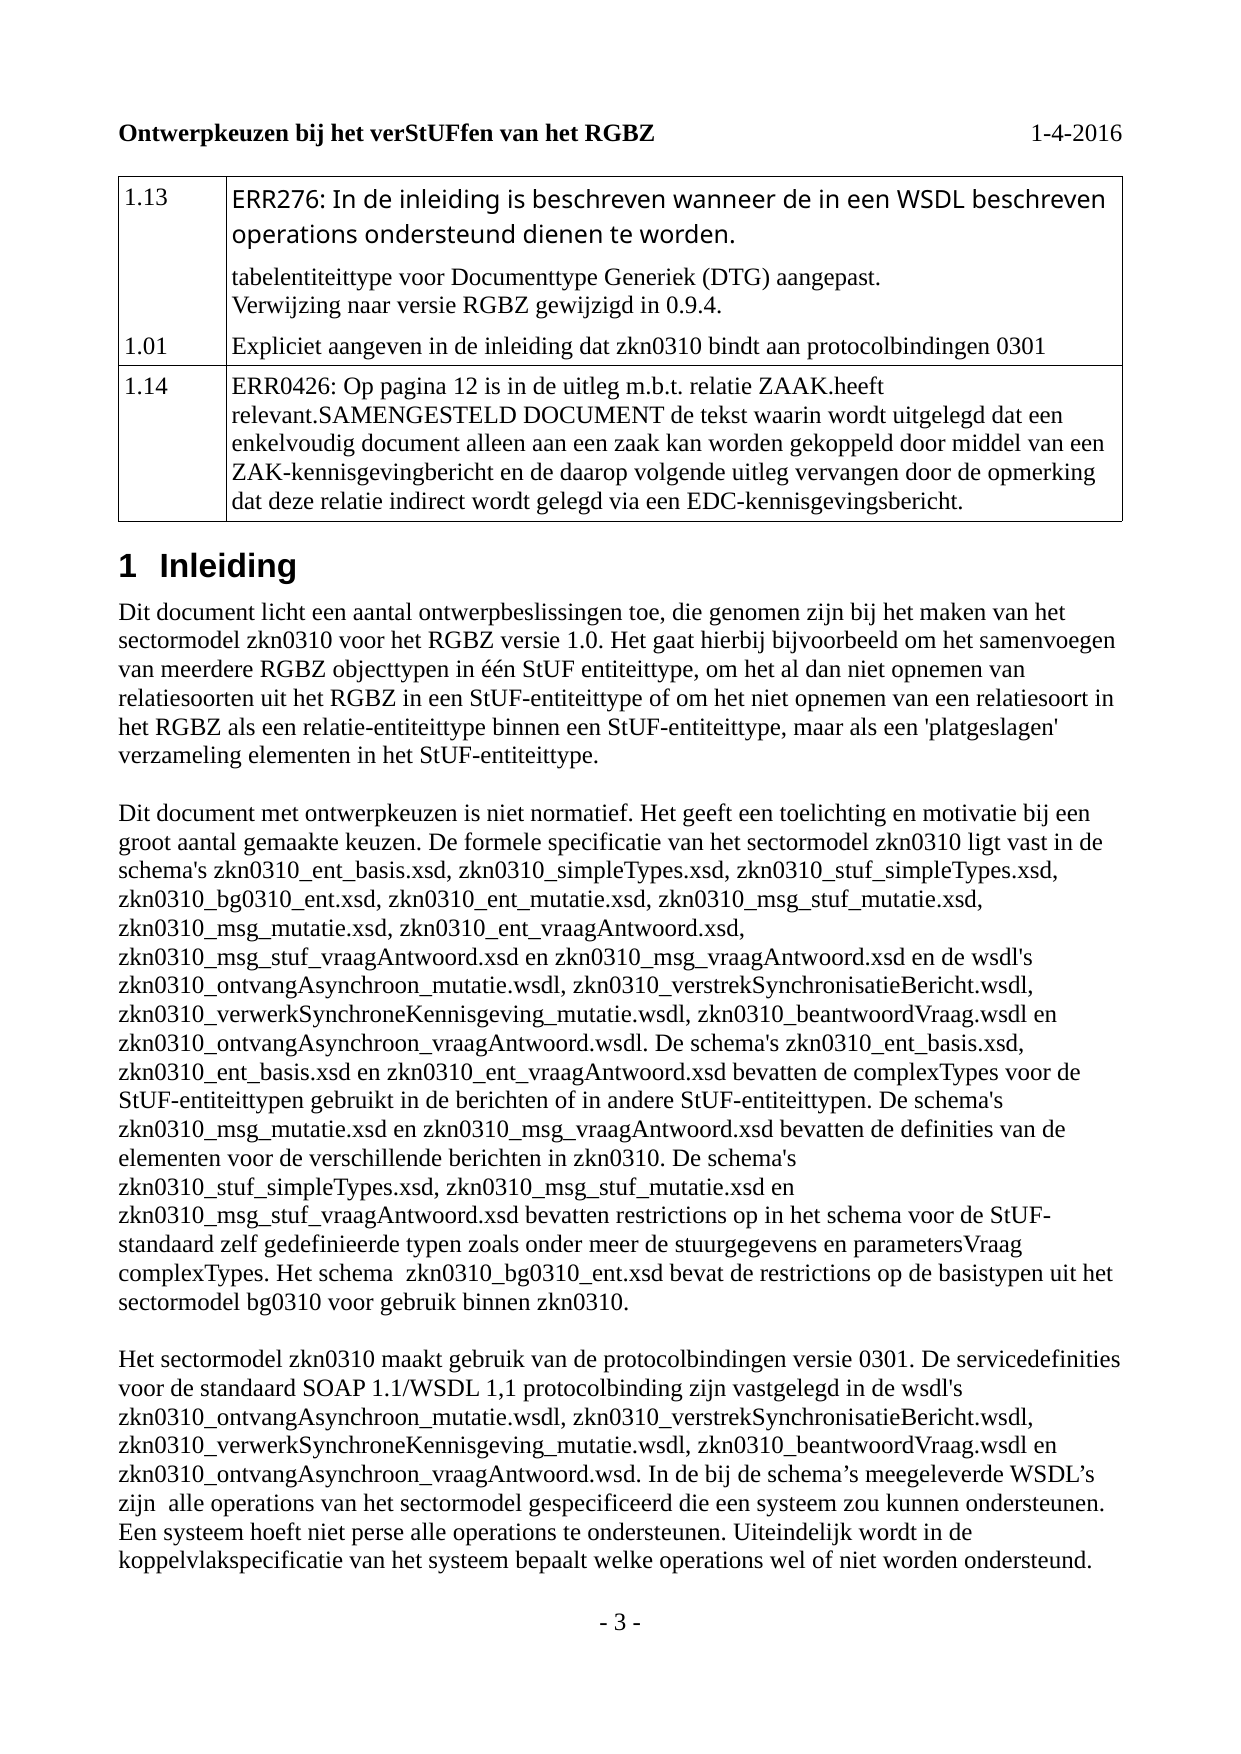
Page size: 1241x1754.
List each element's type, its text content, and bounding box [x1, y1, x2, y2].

text Het sectormodel zkn0310 maakt gebruik van de protocolbindingen versie 0301. De servicedefinities voor de standaard SOAP 1.1/WSDL 1,1 protocolbinding zijn vastgelegd in de wsdl's zkn0310_ontvangAsynchroon_mutatie.wsdl, zkn0310_verstrekSynchronisatieBericht.wsdl, zkn0310_verwerkSynchroneKennisgeving_mutatie.wsdl, zkn0310_beantwoordVraag.wsdl en zkn0310_ontvangAsynchroon_vraagAntwoord.wsd. In de bij de schema’s meegeleverde WSDL’s zijn alle operations van het sectormodel gespecificeerd die een systeem zou kunnen ondersteunen. Een systeem hoeft niet perse alle operations te ondersteunen. Uiteindelijk wordt in de koppelvlakspecificatie van het systeem bepaalt welke operations wel of niet worden ondersteund. [118, 1344, 1122, 1574]
table_header 1.13 [119, 177, 226, 256]
table_cell [119, 256, 226, 325]
text Dit document licht een aantal ontwerpbeslissingen toe, die genomen zijn bij het maken van het sectormodel zkn0310 voor het RGBZ versie 1.0. Het gaat hierbij bijvoorbeeld om het samenvoegen van meerdere RGBZ objecttypen in één StUF entiteittype, om het al dan niet opnemen van relatiesoorten uit het RGBZ in een StUF-entiteittype of om het niet opnemen van een relatiesoort in het RGBZ als een relatie-entiteittype binnen een StUF-entiteittype, maar als een 'platgeslagen' verzameling elementen in het StUF-entiteittype. [118, 597, 1122, 769]
table_cell 1.01 [119, 325, 226, 365]
subtitle Inleiding [118, 546, 1122, 584]
table_cell 1.14 [119, 366, 226, 521]
table_cell tabelentiteittype voor Documenttype Generiek (DTG) aangepast. Verwijzing naar versie RGBZ gewijzigd in 0.9.4. [227, 256, 1122, 325]
table_cell ERR0426: Op pagina 12 is in de uitleg m.b.t. relatie ZAAK.heeft relevant.SAMENGESTELD DOCUMENT de tekst waarin wordt uitgelegd dat een enkelvoudig document alleen aan een zaak kan worden gekoppeld door middel van een ZAK-kennisgevingbericht en de daarop volgende uitleg vervangen door de opmerking dat deze relatie indirect wordt gelegd via een EDC-kennisgevingsbericht. [227, 366, 1122, 521]
table_header ERR276: In de inleiding is beschreven wanneer de in een WSDL beschreven operations ondersteund dienen te worden. [227, 177, 1122, 256]
text Dit document met ontwerpkeuzen is niet normatief. Het geeft een toelichting en motivatie bij een groot aantal gemaakte keuzen. De formele specificatie van het sectormodel zkn0310 ligt vast in de schema's zkn0310_ent_basis.xsd, zkn0310_simpleTypes.xsd, zkn0310_stuf_simpleTypes.xsd, zkn0310_bg0310_ent.xsd, zkn0310_ent_mutatie.xsd, zkn0310_msg_stuf_mutatie.xsd, zkn0310_msg_mutatie.xsd, zkn0310_ent_vraagAntwoord.xsd, zkn0310_msg_stuf_vraagAntwoord.xsd en zkn0310_msg_vraagAntwoord.xsd en de wsdl's zkn0310_ontvangAsynchroon_mutatie.wsdl, zkn0310_verstrekSynchronisatieBericht.wsdl, zkn0310_verwerkSynchroneKennisgeving_mutatie.wsdl, zkn0310_beantwoordVraag.wsdl en zkn0310_ontvangAsynchroon_vraagAntwoord.wsdl. De schema's zkn0310_ent_basis.xsd, zkn0310_ent_basis.xsd en zkn0310_ent_vraagAntwoord.xsd bevatten de complexTypes voor de StUF-entiteittypen gebruikt in de berichten of in andere StUF-entiteittypen. De schema's zkn0310_msg_mutatie.xsd en zkn0310_msg_vraagAntwoord.xsd bevatten de definities van de elementen voor de verschillende berichten in zkn0310. De schema's zkn0310_stuf_simpleTypes.xsd, zkn0310_msg_stuf_mutatie.xsd en zkn0310_msg_stuf_vraagAntwoord.xsd bevatten restrictions op in het schema voor de StUF-standaard zelf gedefinieerde typen zoals onder meer de stuurgegevens en parametersVraag complexTypes. Het schema zkn0310_bg0310_ent.xsd bevat de restrictions op de basistypen uit het sectormodel bg0310 voor gebruik binnen zkn0310. [118, 798, 1122, 1316]
table_cell Expliciet aangeven in de inleiding dat zkn0310 bindt aan protocolbindingen 0301 [227, 325, 1122, 365]
